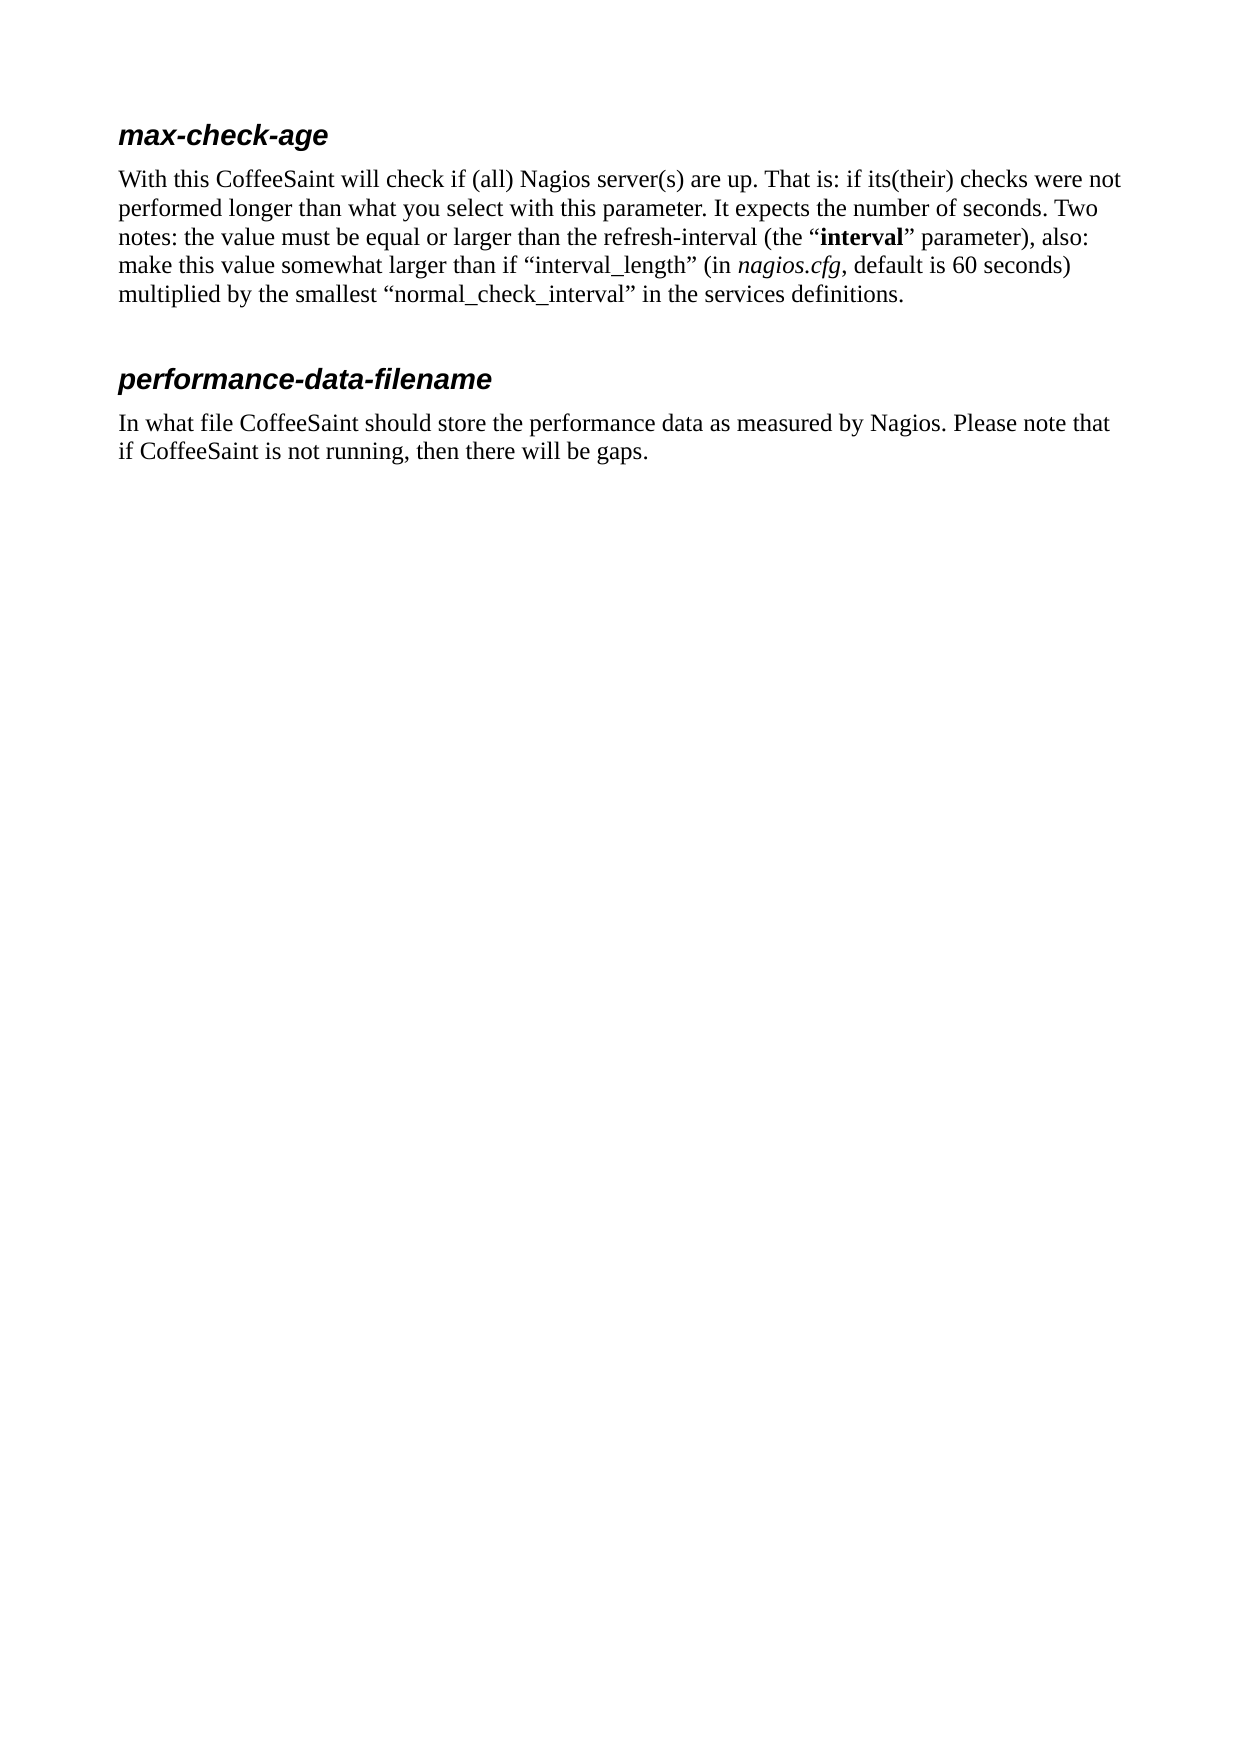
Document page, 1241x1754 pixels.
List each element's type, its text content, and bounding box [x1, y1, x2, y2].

text With this CoffeeSaint will check if (all) Nagios server(s) are up. That is: if its(their) checks were not performed longer than what you select with this parameter. It expects the number of seconds. Two notes: the value must be equal or larger than the refresh-interval (the “interval” parameter), also: make this value somewhat larger than if “interval_length” (in nagios.cfg, default is 60 seconds) multiplied by the smallest “normal_check_interval” in the services definitions. [118, 164, 1122, 308]
subtitle performance-data-filename [118, 362, 1122, 395]
text In what file CoffeeSaint should store the performance data as measured by Nagios. Please note that if CoffeeSaint is not running, then there will be gaps. [118, 408, 1122, 465]
subtitle max-check-age [118, 118, 1122, 152]
